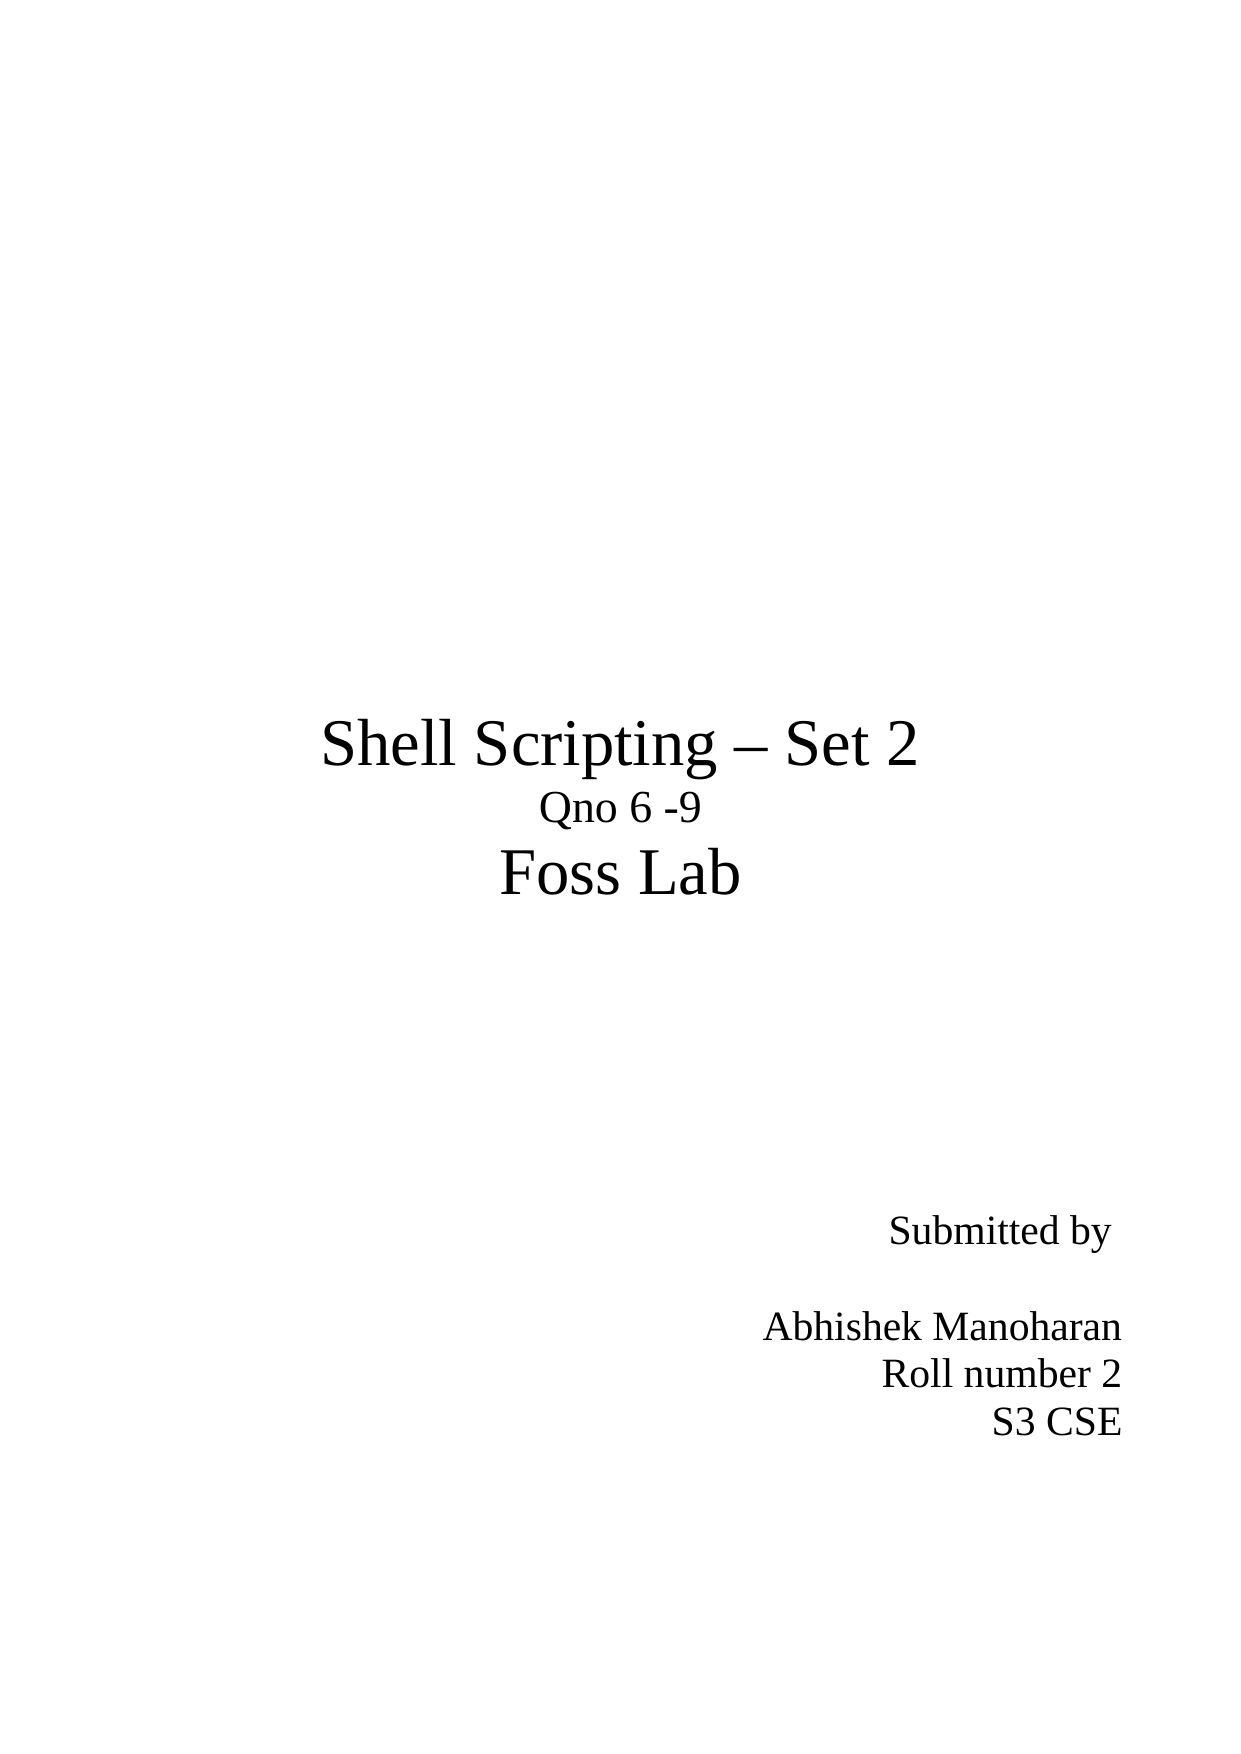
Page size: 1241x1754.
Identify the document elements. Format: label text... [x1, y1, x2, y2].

text Qno 6 -9 [118, 779, 1122, 832]
text Abhishek Manoharan [118, 1301, 1122, 1349]
text Roll number 2 [118, 1349, 1122, 1397]
text Shell Scripting – Set 2 [118, 703, 1122, 779]
text S3 CSE [118, 1397, 1122, 1445]
text Submitted by [118, 1205, 1122, 1253]
text Foss Lab [118, 832, 1122, 909]
